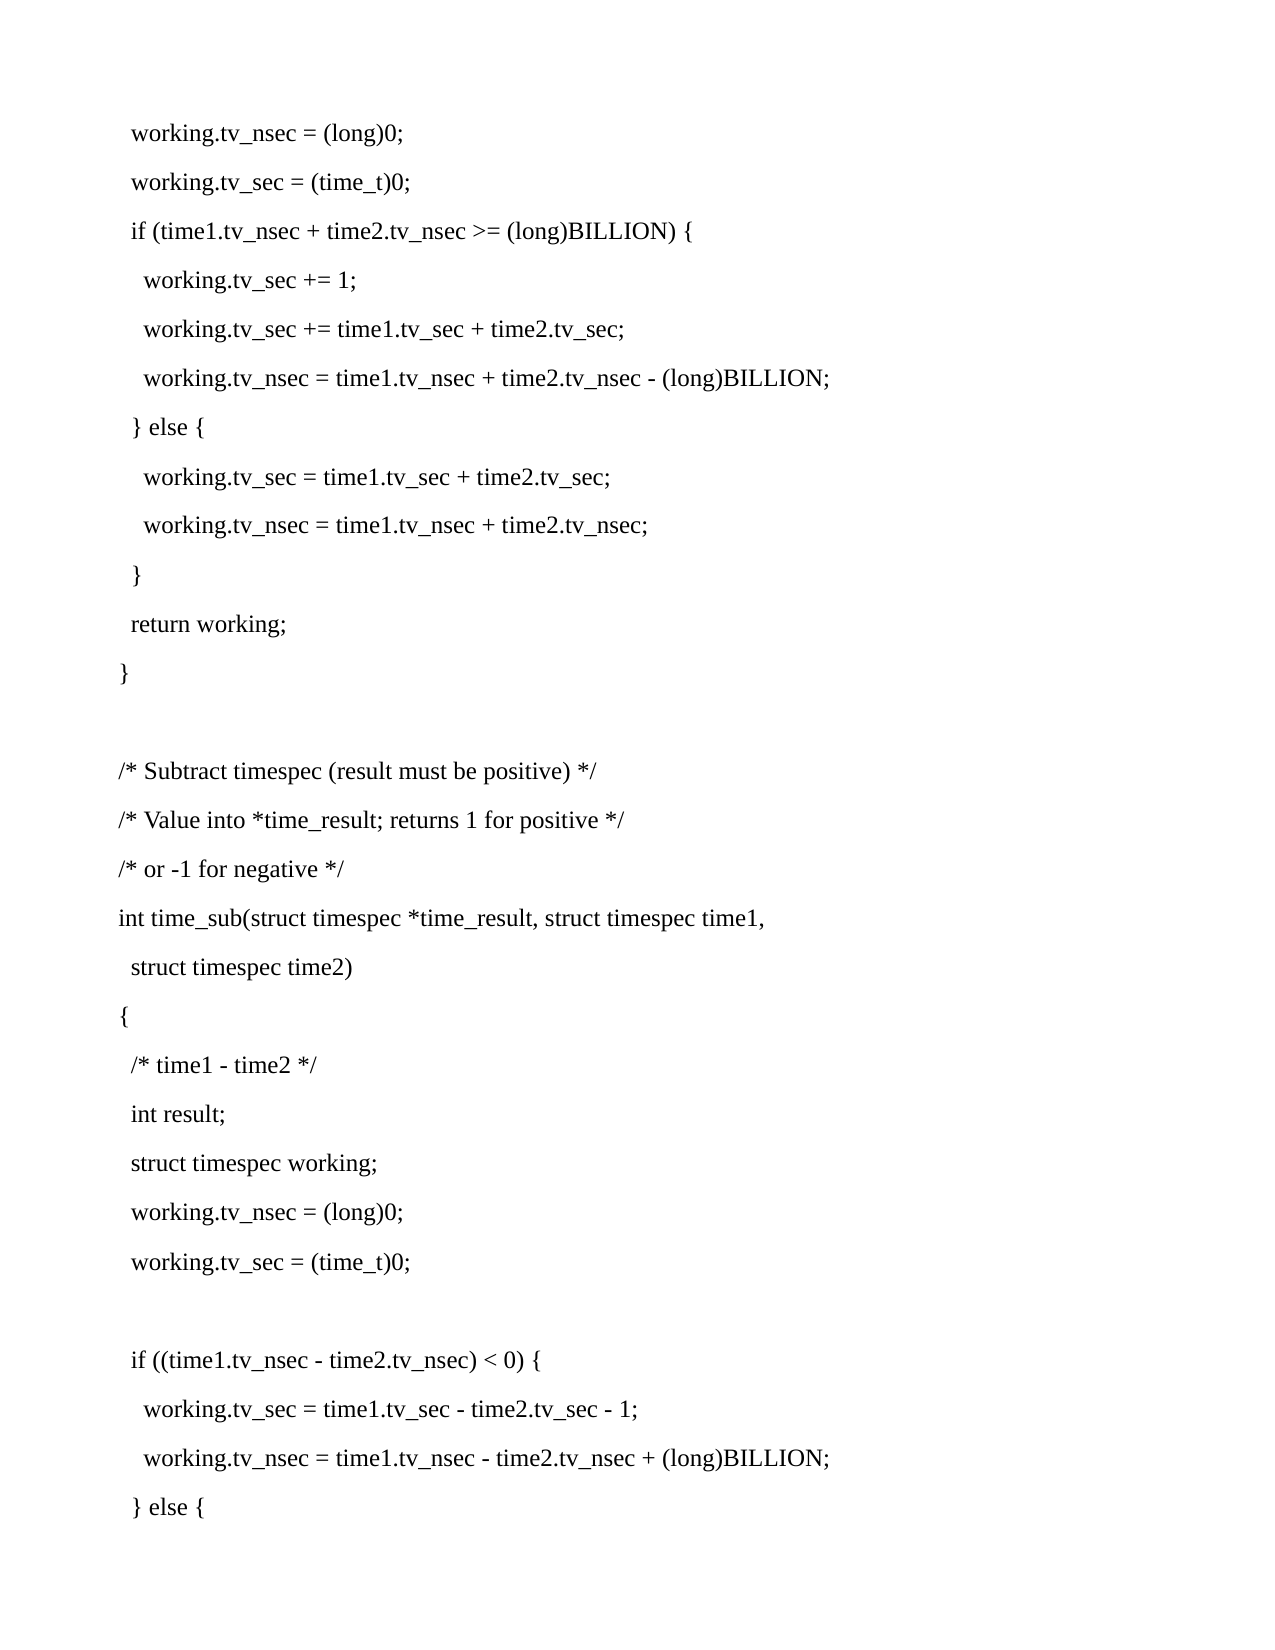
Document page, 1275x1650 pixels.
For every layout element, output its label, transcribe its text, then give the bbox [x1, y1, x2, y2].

text } else { [118, 1492, 1157, 1521]
text } [118, 560, 1157, 588]
text int result; [118, 1099, 1157, 1128]
text } else { [118, 412, 1157, 441]
text working.tv_sec += time1.tv_sec + time2.tv_sec; [118, 314, 1157, 343]
text /* Subtract timespec (result must be positive) */ [118, 756, 1157, 785]
text working.tv_nsec = (long)0; [118, 1197, 1157, 1226]
text /* Value into *time_result; returns 1 for positive */ [118, 805, 1157, 834]
text working.tv_sec = (time_t)0; [118, 167, 1157, 196]
text working.tv_nsec = (long)0; [118, 118, 1157, 147]
text working.tv_sec = time1.tv_sec - time2.tv_sec - 1; [118, 1394, 1157, 1422]
text /* time1 - time2 */ [118, 1050, 1157, 1079]
text if (time1.tv_nsec + time2.tv_nsec >= (long)BILLION) { [118, 216, 1157, 245]
text working.tv_sec += 1; [118, 265, 1157, 294]
text working.tv_nsec = time1.tv_nsec - time2.tv_nsec + (long)BILLION; [118, 1443, 1157, 1472]
text if ((time1.tv_nsec - time2.tv_nsec) < 0) { [118, 1345, 1157, 1373]
text working.tv_nsec = time1.tv_nsec + time2.tv_nsec - (long)BILLION; [118, 363, 1157, 392]
text working.tv_sec = (time_t)0; [118, 1247, 1157, 1275]
text /* or -1 for negative */ [118, 854, 1157, 883]
text struct timespec working; [118, 1148, 1157, 1177]
text return working; [118, 609, 1157, 637]
text } [118, 658, 1157, 687]
text working.tv_nsec = time1.tv_nsec + time2.tv_nsec; [118, 511, 1157, 539]
text { [118, 1001, 1157, 1030]
text working.tv_sec = time1.tv_sec + time2.tv_sec; [118, 462, 1157, 490]
text int time_sub(struct timespec *time_result, struct timespec time1, [118, 903, 1157, 932]
text struct timespec time2) [118, 952, 1157, 981]
